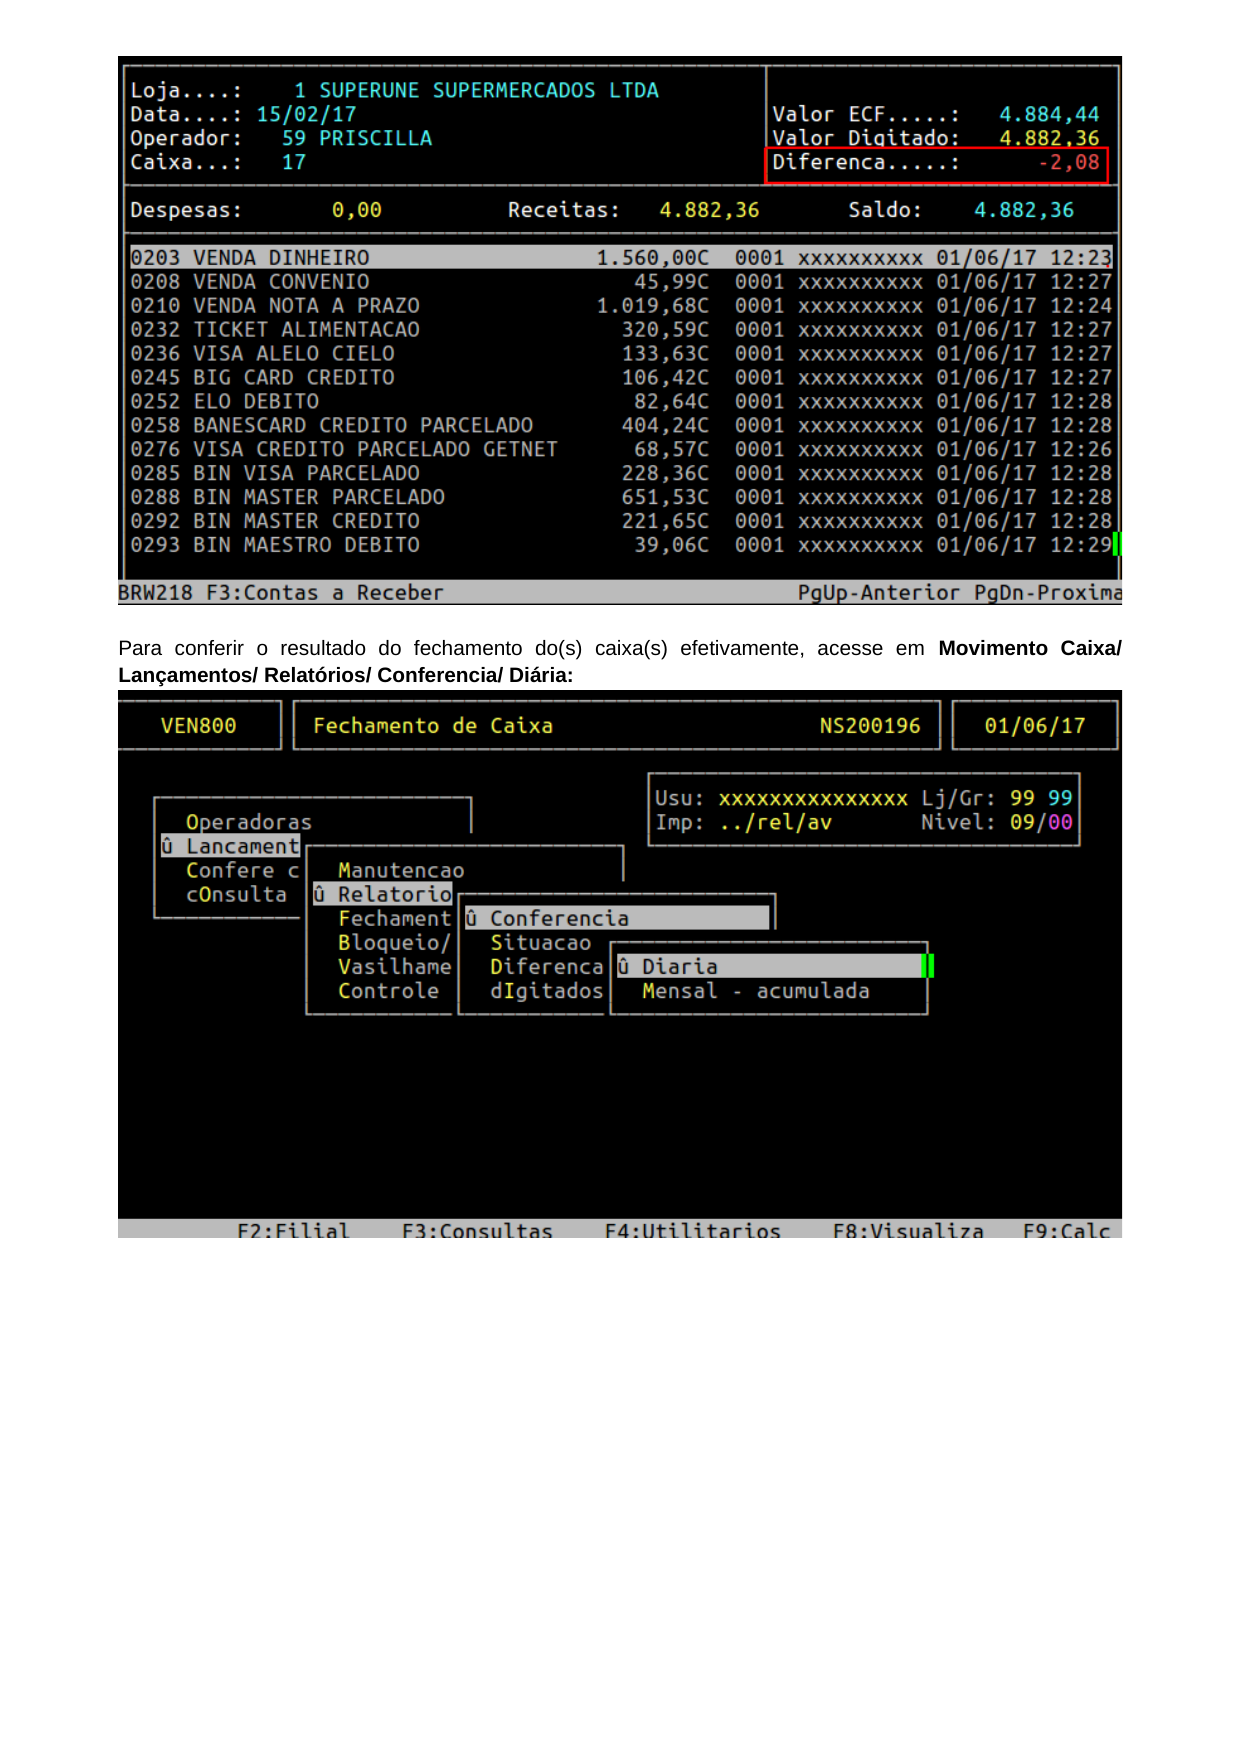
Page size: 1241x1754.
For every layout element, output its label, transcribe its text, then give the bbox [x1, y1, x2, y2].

picture [118, 690, 1123, 1238]
picture [118, 56, 1123, 605]
text Para conferir o resultado do fechamento do(s) caixa(s) efetivamente, acesse em Movimento Caixa/ Lançamentos/ Relatórios/ Conferencia/ Diária: [118, 636, 1122, 687]
